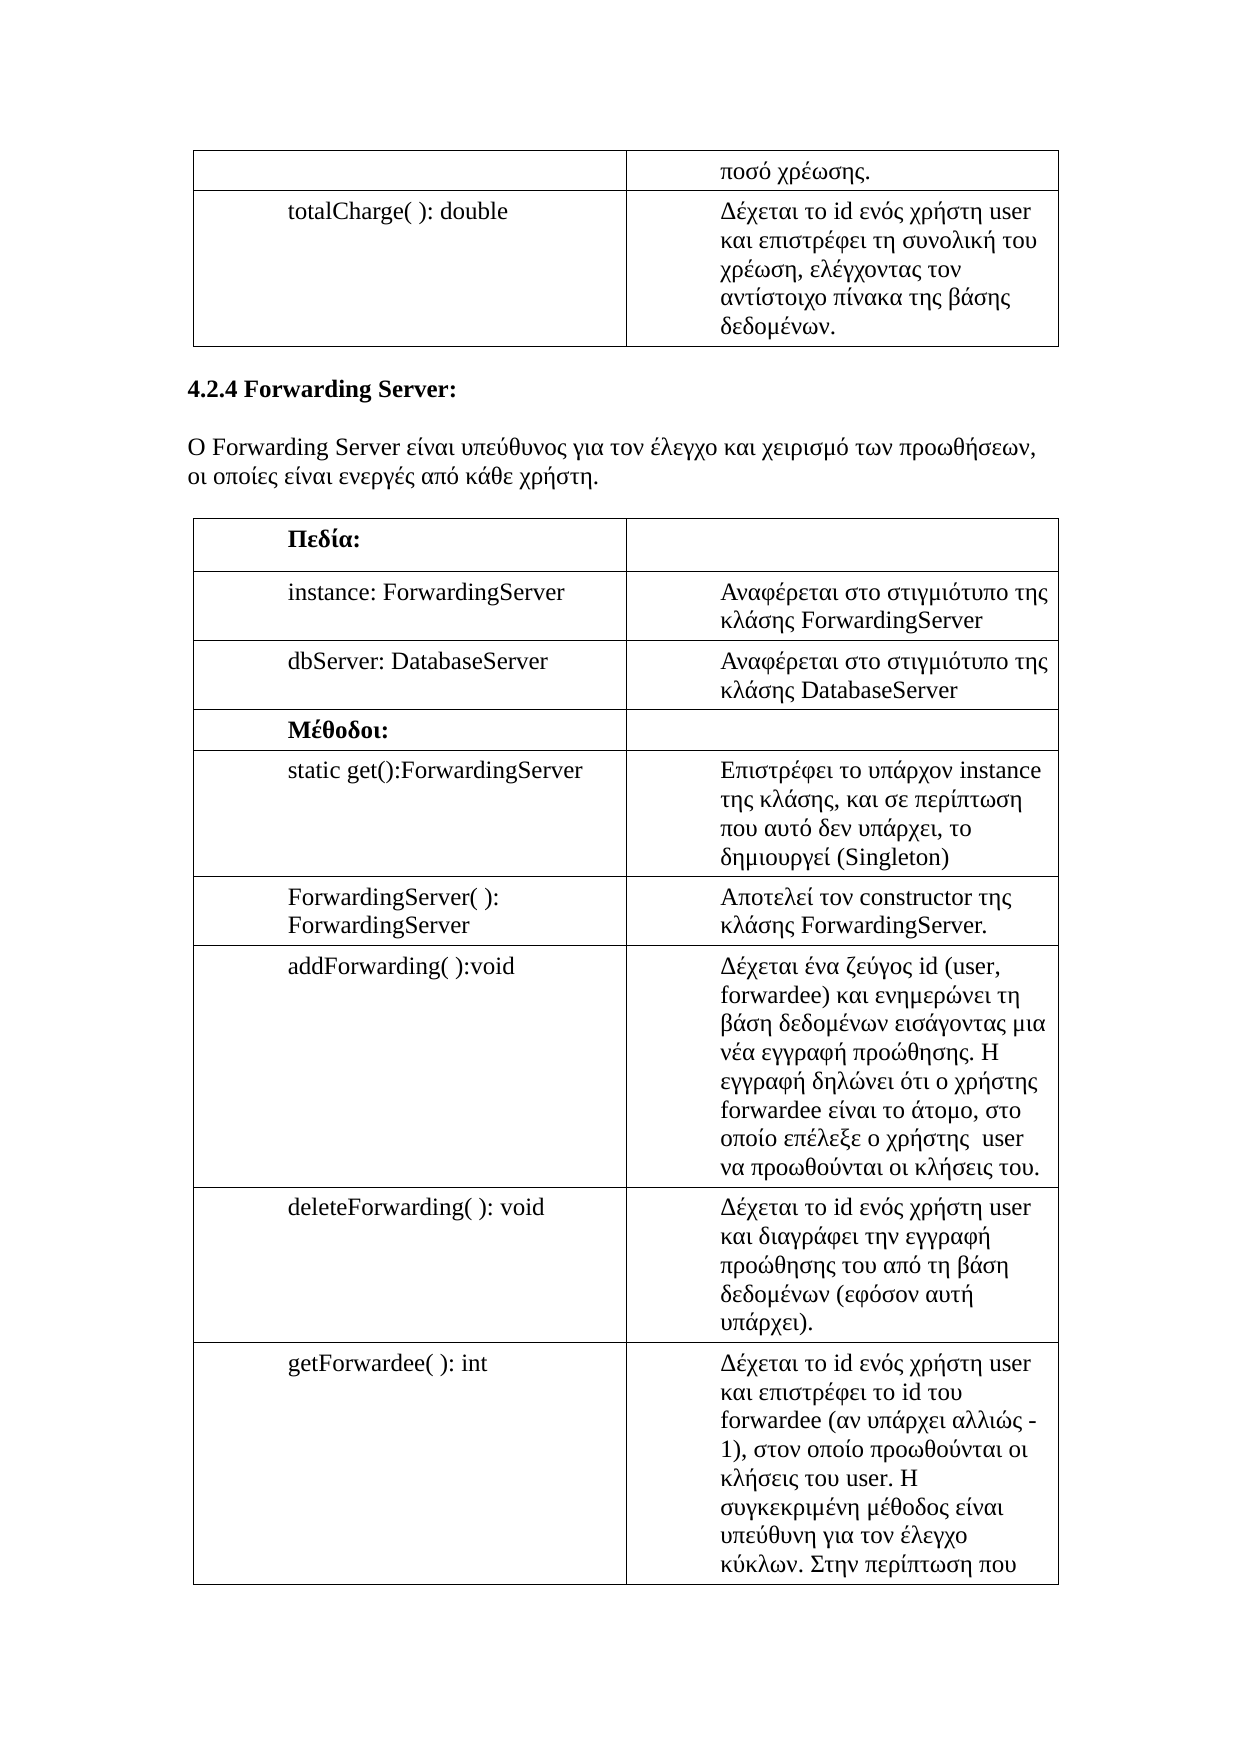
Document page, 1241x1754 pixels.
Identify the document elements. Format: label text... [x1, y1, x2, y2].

text Ο Forwarding Server είναι υπεύθυνος για τον έλεγχο και χειρισμό των προωθήσεων, οι οποίες είναι ενεργές από κάθε χρήστη. [187, 432, 1053, 489]
table_cell Αποτελεί τον constructor της κλάσης ForwardingServer. [627, 877, 1058, 945]
table_header Πεδία: [194, 519, 626, 571]
table_cell Δέχεται το id ενός χρήστη user και επιστρέφει τη συνολική του χρέωση, ελέγχοντας τον αντίστοιχο πίνακα της βάσης δεδομένων. [627, 191, 1058, 346]
table_cell Μέθοδοι: [194, 710, 626, 749]
table_cell Δέχεται το id ενός χρήστη user και επιστρέφει το id του forwardee (αν υπάρχει αλλιώς -1), στον οποίο προωθούνται οι κλήσεις του user. H συγκεκριμένη μέθοδος είναι υπεύθυνη για τον έλεγχο κύκλων. Στην περίπτωση που [627, 1343, 1058, 1583]
table_cell [194, 151, 626, 190]
table_cell Δέχεται ένα ζεύγος id (user, forwardee) και ενημερώνει τη βάση δεδομένων εισάγοντας μια νέα εγγραφή προώθησης. Η εγγραφή δηλώνει ότι ο χρήστης forwardee είναι το άτομο, στο οποίο επέλεξε ο χρήστης user να προωθούνται οι κλήσεις του. [627, 946, 1058, 1187]
table_cell static get():ForwardingServer [194, 751, 626, 876]
table_cell Αναφέρεται στο στιγμιότυπο της κλάσης ForwardingServer [627, 572, 1058, 640]
table_cell dbServer: DatabaseServer [194, 641, 626, 709]
table_cell Αναφέρεται στο στιγμιότυπο της κλάσης DatabaseServer [627, 641, 1058, 709]
text 4.2.4 Forwarding Server: [187, 374, 1053, 403]
table_cell deleteForwarding( ): void [194, 1188, 626, 1342]
table_cell ποσό χρέωσης. [627, 151, 1058, 190]
table_cell [627, 710, 1058, 749]
table_cell instance: ForwardingServer [194, 572, 626, 640]
table_cell ForwardingServer( ): ForwardingServer [194, 877, 626, 945]
table_cell Δέχεται το id ενός χρήστη user και διαγράφει την εγγραφή προώθησης του από τη βάση δεδομένων (εφόσον αυτή υπάρχει). [627, 1188, 1058, 1342]
table_cell totalCharge( ): double [194, 191, 626, 346]
table_header [627, 519, 1058, 571]
table_cell addForwarding( ):void [194, 946, 626, 1187]
table_cell getForwardee( ): int [194, 1343, 626, 1583]
table_cell Επιστρέφει το υπάρχον instance της κλάσης, και σε περίπτωση που αυτό δεν υπάρχει, το δημιουργεί (Singleton) [627, 751, 1058, 876]
